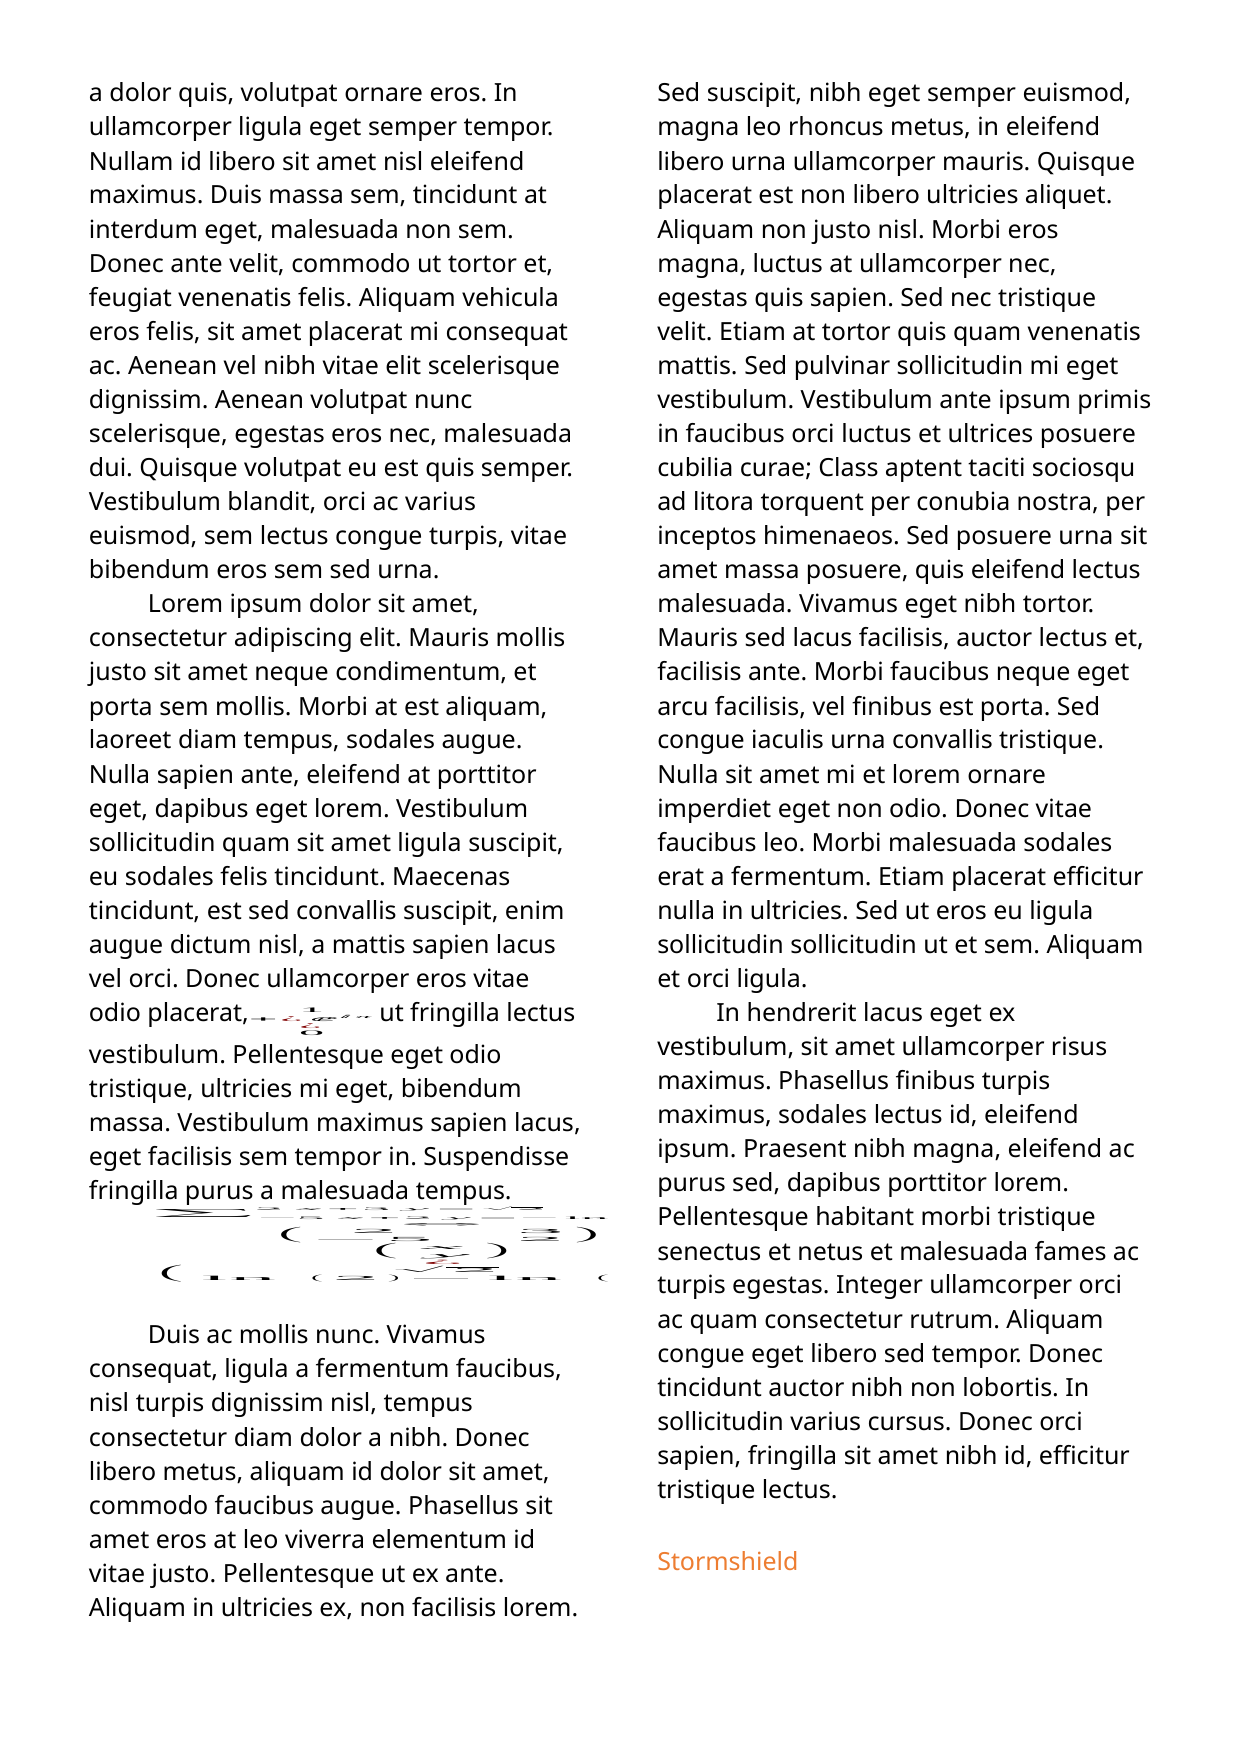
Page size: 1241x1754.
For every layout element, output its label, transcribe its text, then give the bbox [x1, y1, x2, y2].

subtitle Stormshield [657, 1544, 1152, 1578]
text Duis ac mollis nunc. Vivamus consequat, ligula a fermentum faucibus, nisl turpis dignissim nisl, tempus consectetur diam dolor a nibh. Donec libero metus, aliquam id dolor sit amet, commodo faucibus augue. Phasellus sit amet eros at leo viverra elementum id vitae justo. Pellentesque ut ex ante. Aliquam in ultricies ex, non facilisis lorem. [89, 1317, 583, 1623]
text Sed suscipit, nibh eget semper euismod, magna leo rhoncus metus, in eleifend libero urna ullamcorper mauris. Quisque placerat est non libero ultricies aliquet. Aliquam non justo nisl. Morbi eros magna, luctus at ullamcorper nec, egestas quis sapien. Sed nec tristique velit. Etiam at tortor quis quam venenatis mattis. Sed pulvinar sollicitudin mi eget vestibulum. Vestibulum ante ipsum primis in faucibus orci luctus et ultrices posuere cubilia curae; Class aptent taciti sociosqu ad litora torquent per conubia nostra, per inceptos himenaeos. Sed posuere urna sit amet massa posuere, quis eleifend lectus malesuada. Vivamus eget nibh tortor. Mauris sed lacus facilisis, auctor lectus et, facilisis ante. Morbi faucibus neque eget arcu facilisis, vel finibus est porta. Sed congue iaculis urna convallis tristique. Nulla sit amet mi et lorem ornare imperdiet eget non odio. Donec vitae faucibus leo. Morbi malesuada sodales erat a fermentum. Etiam placerat efficitur nulla in ultricies. Sed ut eros eu ligula sollicitudin sollicitudin ut et sem. Aliquam et orci ligula. [657, 75, 1152, 995]
text Lorem ipsum dolor sit amet, consectetur adipiscing elit. Mauris mollis justo sit amet neque condimentum, et porta sem mollis. Morbi at est aliquam, laoreet diam tempus, sodales augue. Nulla sapien ante, eleifend at porttitor eget, dapibus eget lorem. Vestibulum sollicitudin quam sit amet ligula suscipit, eu sodales felis tincidunt. Maecenas tincidunt, est sed convallis suscipit, enim augue dictum nisl, a mattis sapien lacus vel orci. Donec ullamcorper eros vitae odio placerat, ut fringilla lectus vestibulum. Pellentesque eget odio tristique, ultricies mi eget, bibendum massa. Vestibulum maximus sapien lacus, eget facilisis sem tempor in. Suspendisse fringilla purus a malesuada tempus. [89, 586, 583, 1207]
text In hendrerit lacus eget ex vestibulum, sit amet ullamcorper risus maximus. Phasellus finibus turpis maximus, sodales lectus id, eleifend ipsum. Praesent nibh magna, eleifend ac purus sed, dapibus porttitor lorem. Pellentesque habitant morbi tristique senectus et netus et malesuada fames ac turpis egestas. Integer ullamcorper orci ac quam consectetur rutrum. Aliquam congue eget libero sed tempor. Donec tincidunt auctor nibh non lobortis. In sollicitudin varius cursus. Donec orci sapien, fringilla sit amet nibh id, efficitur tristique lectus. [657, 995, 1152, 1506]
text a dolor quis, volutpat ornare eros. In ullamcorper ligula eget semper tempor. Nullam id libero sit amet nisl eleifend maximus. Duis massa sem, tincidunt at interdum eget, malesuada non sem. Donec ante velit, commodo ut tortor et, feugiat venenatis felis. Aliquam vehicula eros felis, sit amet placerat mi consequat ac. Aenean vel nibh vitae elit scelerisque dignissim. Aenean volutpat nunc scelerisque, egestas eros nec, malesuada dui. Quisque volutpat eu est quis semper. Vestibulum blandit, orci ac varius euismod, sem lectus congue turpis, vitae bibendum eros sem sed urna. [89, 75, 583, 586]
